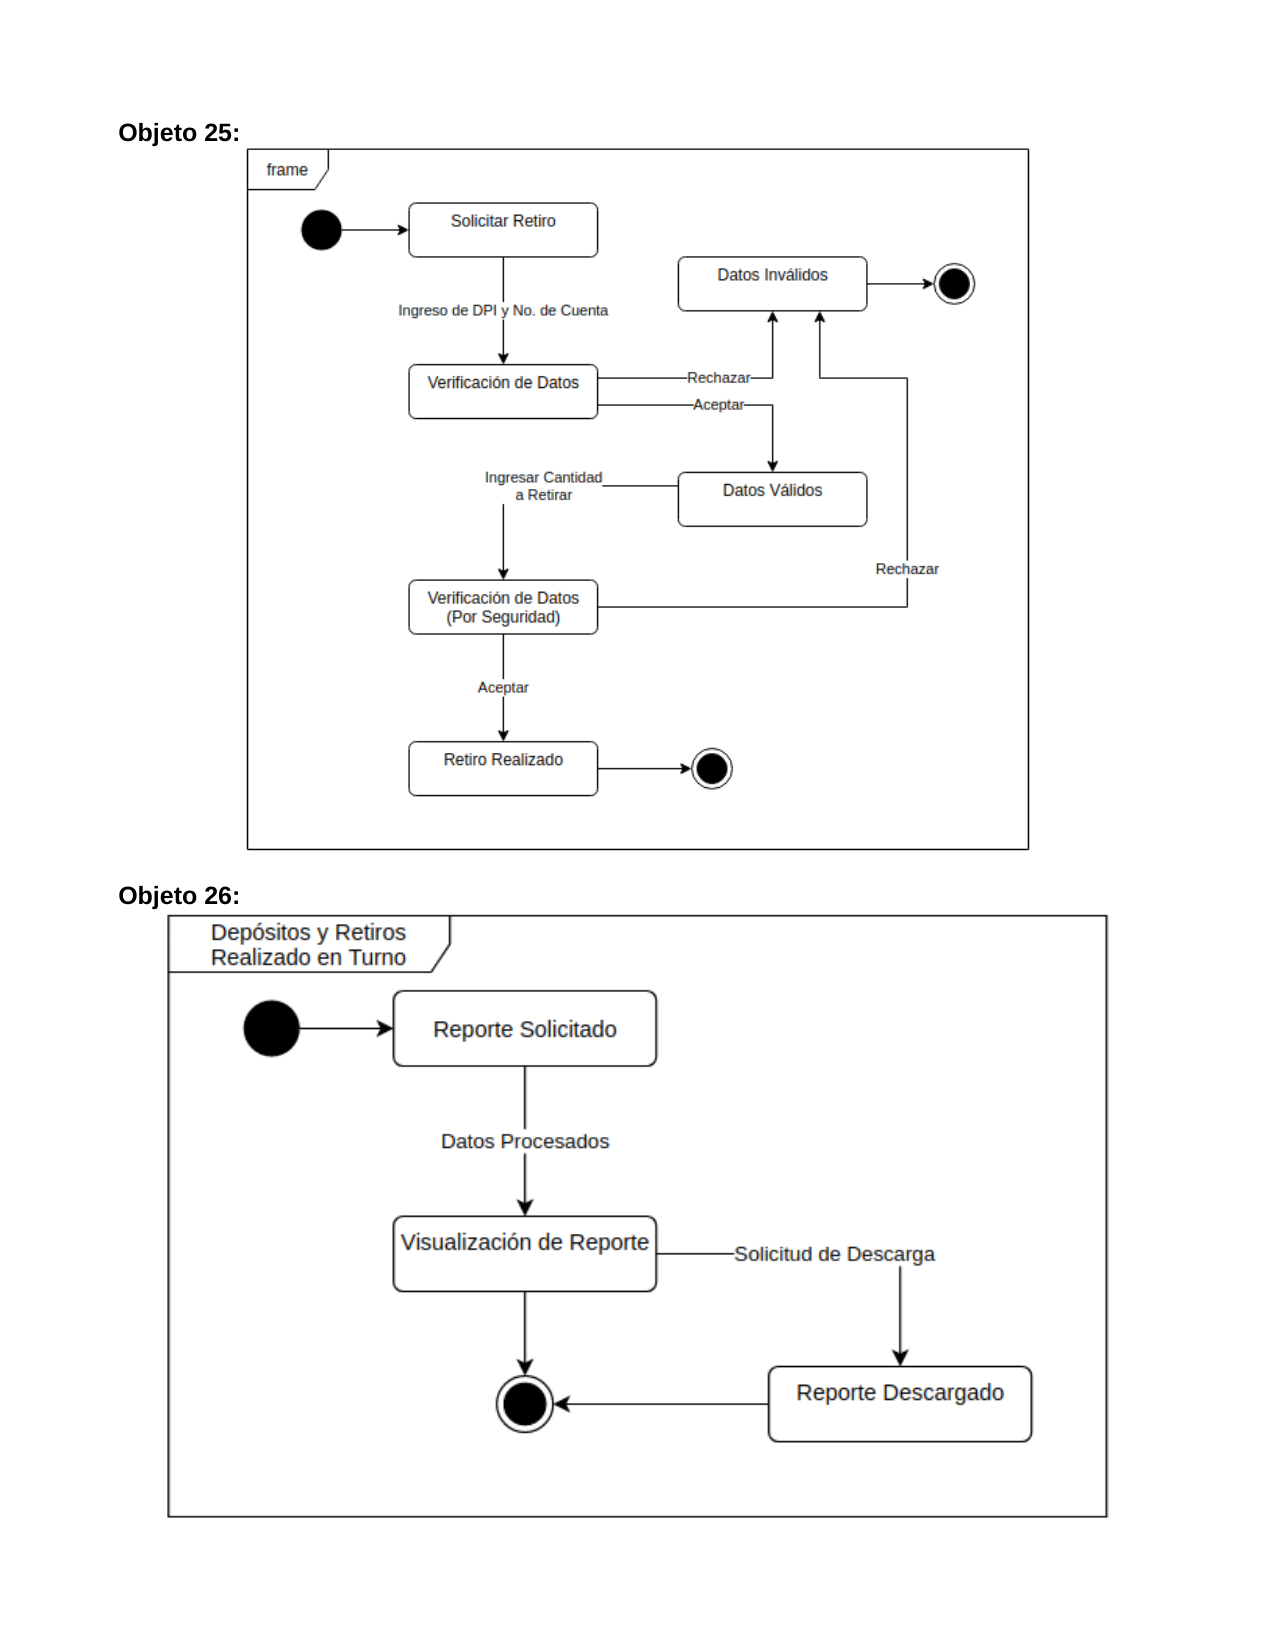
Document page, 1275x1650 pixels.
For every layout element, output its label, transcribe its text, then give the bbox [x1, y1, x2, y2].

text Objeto 26: [118, 881, 1157, 910]
picture [163, 910, 1112, 1521]
text Objeto 25: [118, 118, 1157, 147]
picture [243, 146, 1032, 853]
